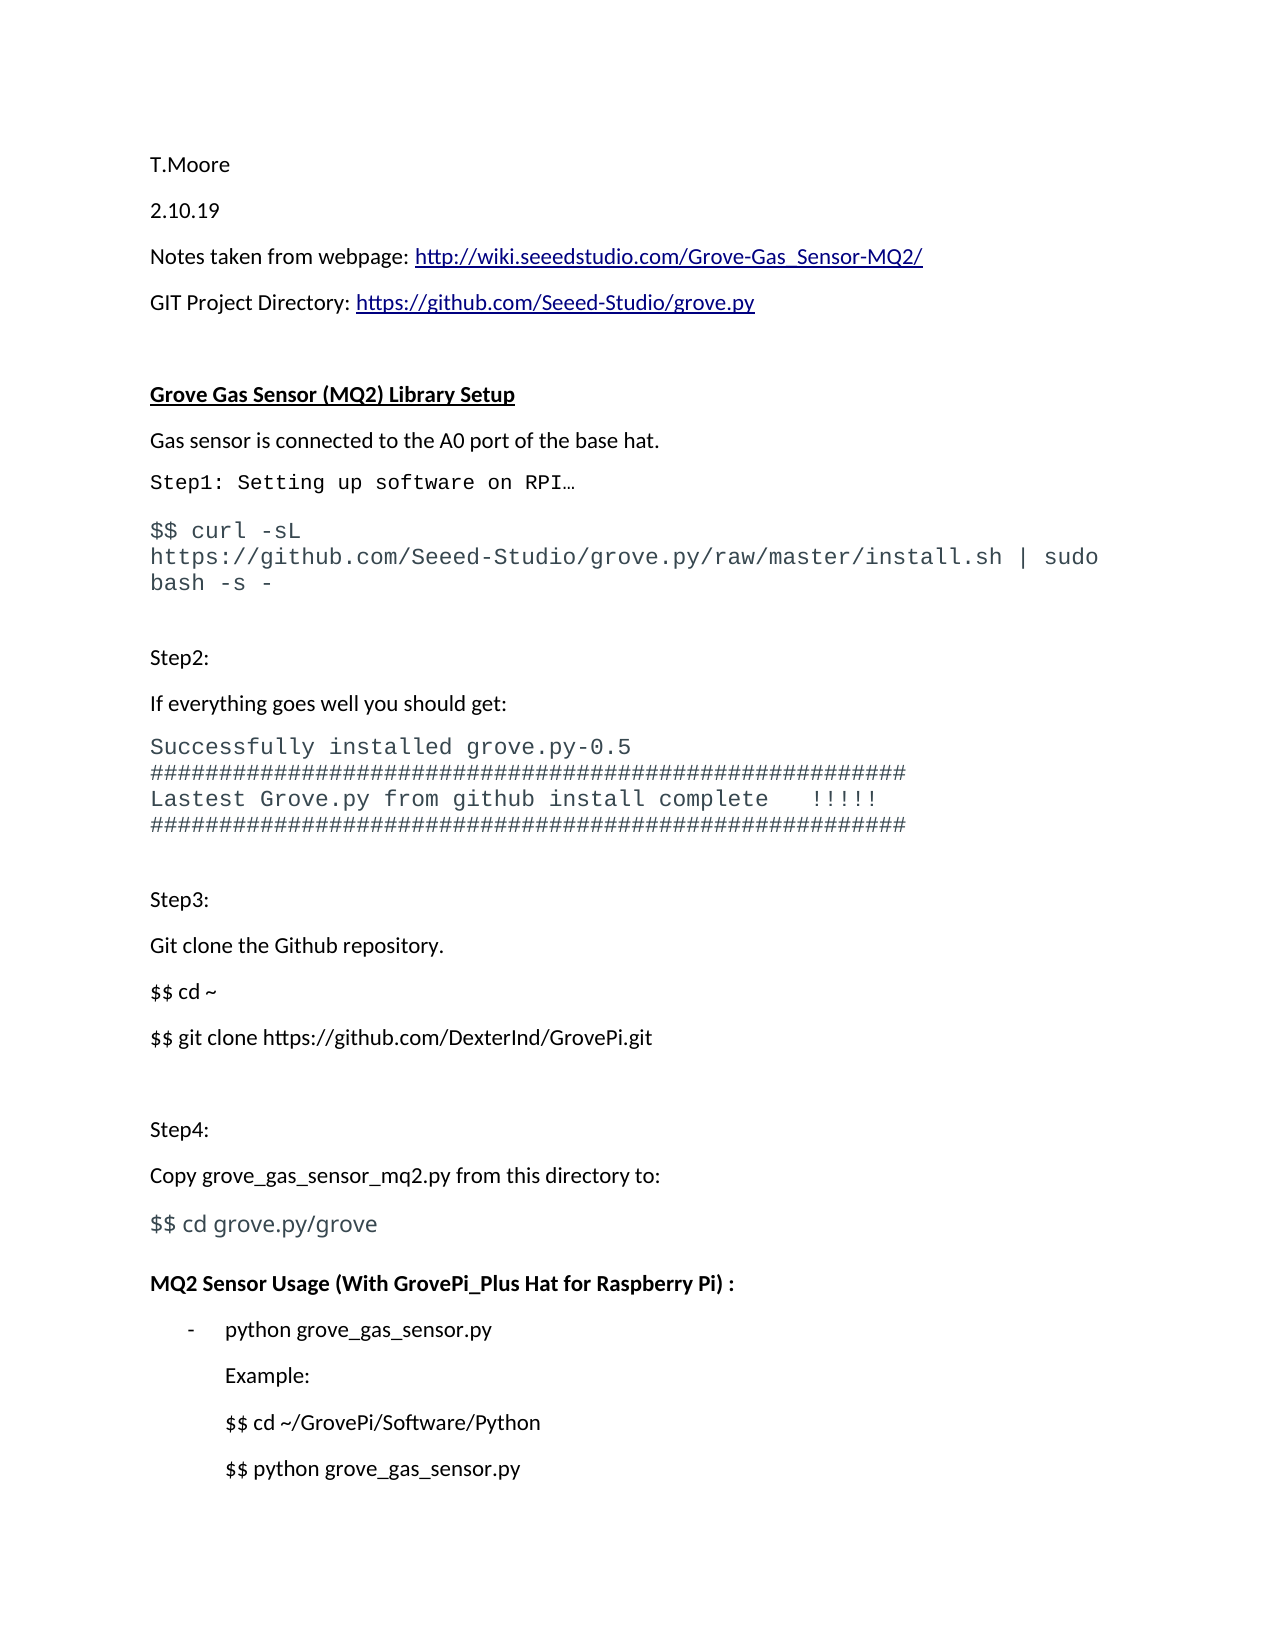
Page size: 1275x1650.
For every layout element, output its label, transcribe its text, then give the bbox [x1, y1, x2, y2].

text $$ git clone https://github.com/DexterInd/GrovePi.git [150, 1023, 1125, 1051]
text Lastest Grove.py from github install complete !!!!! [150, 787, 1125, 813]
text Gas sensor is connected to the A0 port of the base hat. [150, 426, 1125, 454]
text $$ cd grove.py/grove [150, 1208, 1125, 1239]
text $$ cd ~ [150, 977, 1125, 1005]
text ####################################################### [150, 761, 1125, 787]
list Example: [225, 1362, 1125, 1389]
text Step4: [150, 1116, 1125, 1143]
text If everything goes well you should get: [150, 689, 1125, 717]
text $$ curl -sL https://github.com/Seeed-Studio/grove.py/raw/master/install.sh | sudo bash -s - [150, 519, 1125, 597]
text T.Moore [150, 150, 1125, 178]
list $$ python grove_gas_sensor.py [225, 1454, 1125, 1482]
text Step1: Setting up software on RPI… [150, 472, 1125, 496]
text 2.10.19 [150, 196, 1125, 224]
list $$ cd ~/GrovePi/Software/Python [225, 1408, 1125, 1436]
text Git clone the Github repository. [150, 931, 1125, 959]
list python grove_gas_sensor.py [187, 1316, 1125, 1343]
text GIT Project Directory: https://github.com/Seeed-Studio/grove.py [150, 288, 1125, 316]
text Step3: [150, 885, 1125, 913]
text Successfully installed grove.py-0.5 [150, 736, 1125, 761]
text Copy grove_gas_sensor_mq2.py from this directory to: [150, 1162, 1125, 1189]
text MQ2 Sensor Usage (With GrovePi_Plus Hat for Raspberry Pi) : [150, 1269, 1125, 1297]
text Notes taken from webpage: http://wiki.seeedstudio.com/Grove-Gas_Sensor-MQ2/ [150, 242, 1125, 270]
text Grove Gas Sensor (MQ2) Library Setup [150, 380, 1125, 408]
text Step2: [150, 643, 1125, 671]
text ####################################################### [150, 813, 1125, 839]
